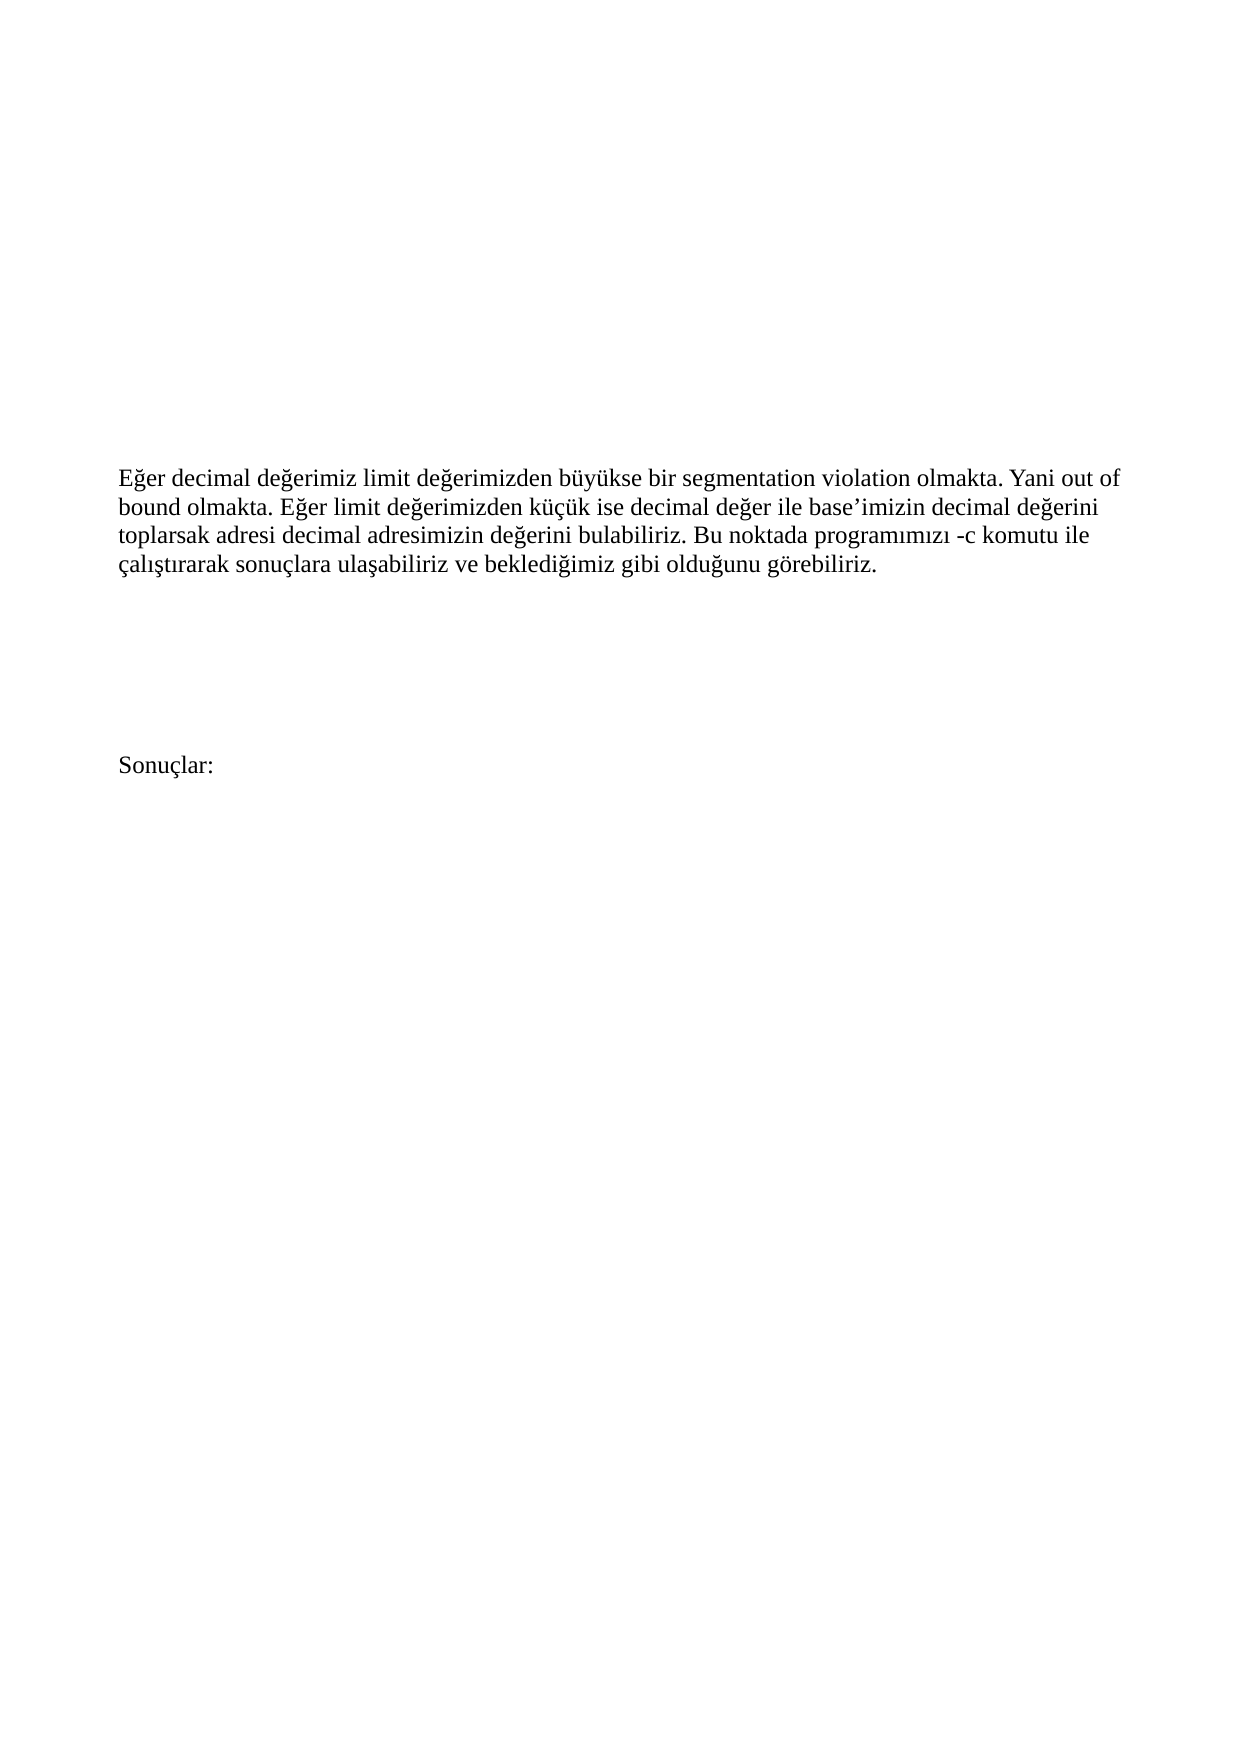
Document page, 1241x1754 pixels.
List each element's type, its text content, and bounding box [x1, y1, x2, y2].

text Sonuçlar: [118, 751, 1122, 779]
text Eğer decimal değerimiz limit değerimizden büyükse bir segmentation violation olmakta. Yani out of bound olmakta. Eğer limit değerimizden küçük ise decimal değer ile base’imizin decimal değerini toplarsak adresi decimal adresimizin değerini bulabiliriz. Bu noktada programımızı -c komutu ile çalıştırarak sonuçlara ulaşabiliriz ve beklediğimiz gibi olduğunu görebiliriz. [118, 463, 1122, 578]
